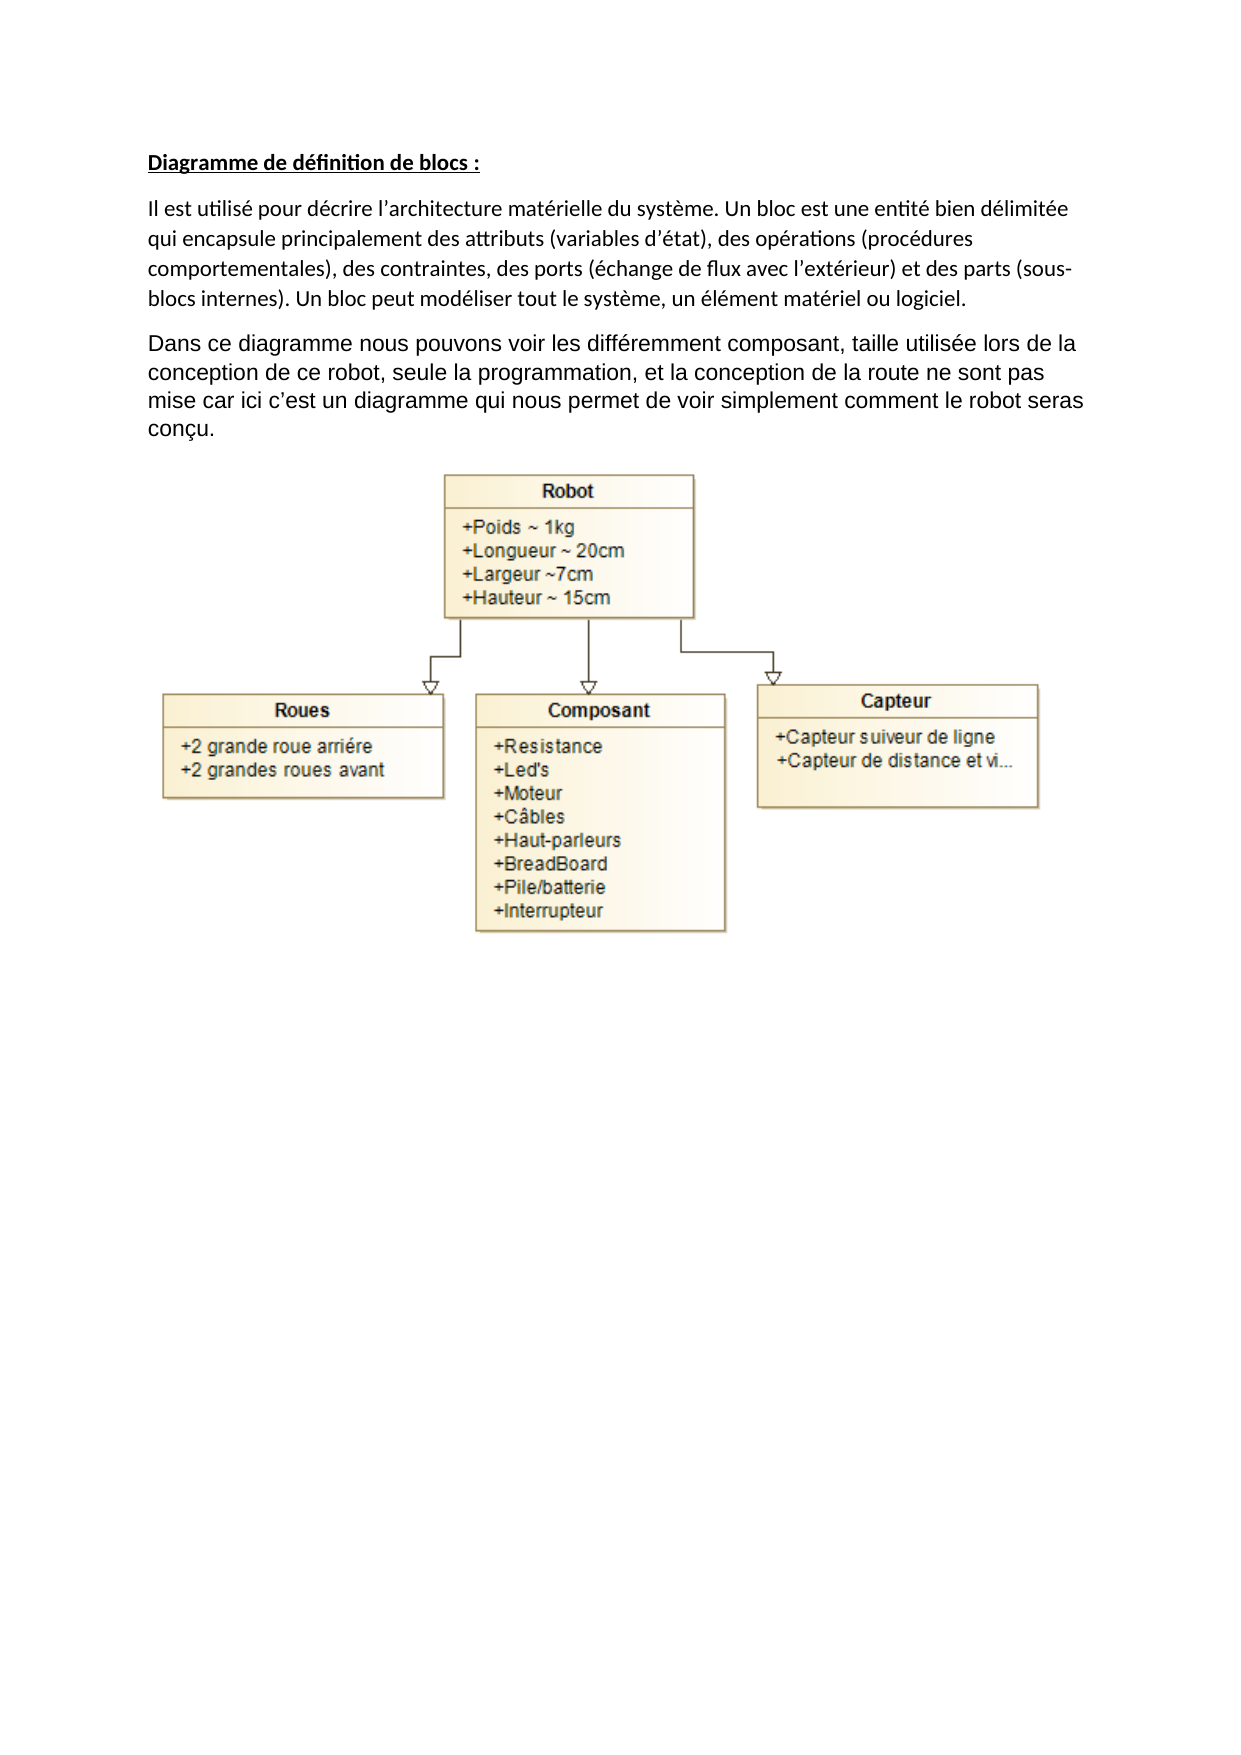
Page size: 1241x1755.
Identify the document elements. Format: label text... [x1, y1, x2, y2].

text Diagramme de définition de blocs : [148, 148, 1093, 176]
text Dans ce diagramme nous pouvons voir les différemment composant, taille utilisée lors de la conception de ce robot, seule la programmation, et la conception de la route ne sont pas mise car ici c’est un diagramme qui nous permet de voir simplement comment le robot seras conçu. [148, 330, 1093, 441]
text Il est utilisé pour décrire l’architecture matérielle du système. Un bloc est une entité bien délimitée qui encapsule principalement des attributs (variables d’état), des opérations (procédures comportementales), des contraintes, des ports (échange de flux avec l’extérieur) et des parts (sous-blocs internes). Un bloc peut modéliser tout le système, un élément matériel ou logiciel. [148, 194, 1093, 312]
